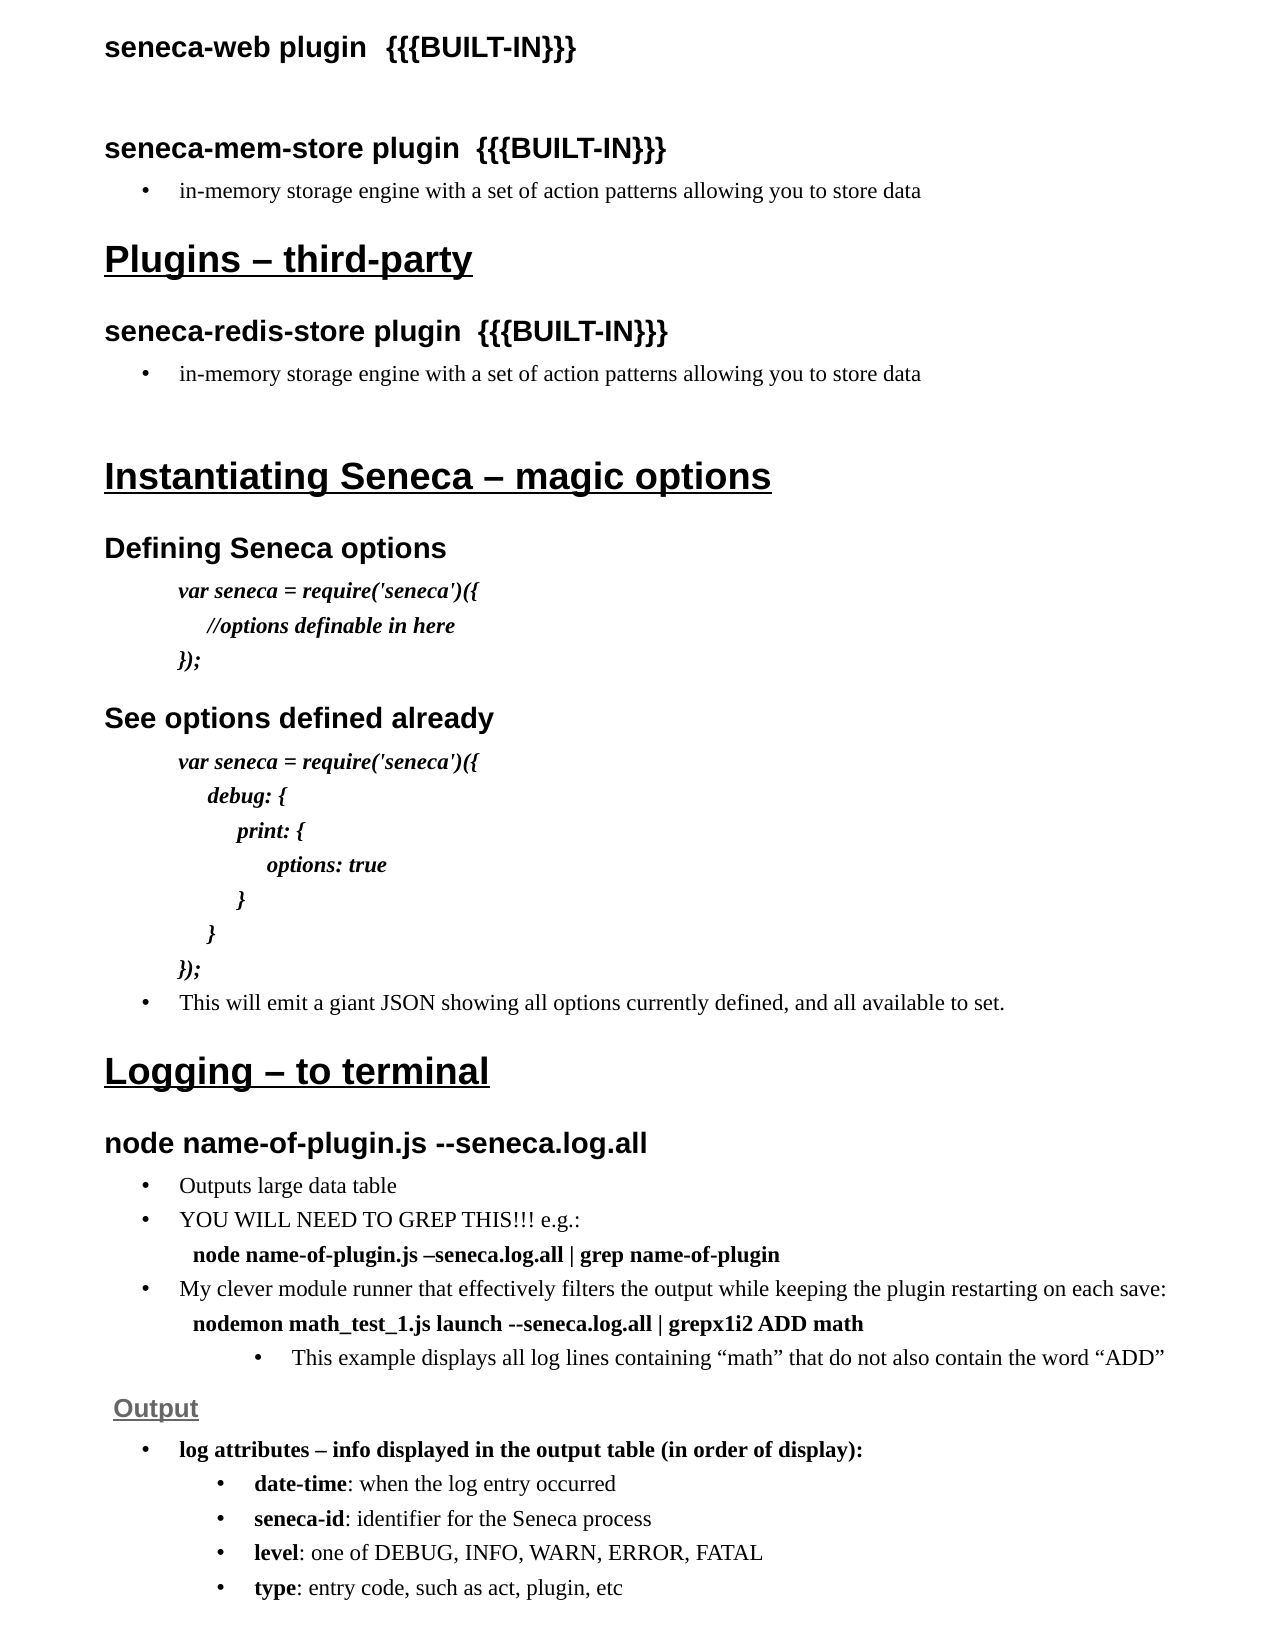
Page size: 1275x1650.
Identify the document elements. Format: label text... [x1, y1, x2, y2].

list YOU WILL NEED TO GREP THIS!!! e.g.: [142, 1206, 1183, 1233]
list type: entry code, such as act, plugin, etc [217, 1573, 1183, 1600]
list This will emit a giant JSON showing all options currently defined, and all available to set. [142, 989, 1183, 1015]
subtitle Plugins – third-party [104, 237, 1183, 280]
subtitle node name-of-plugin.js --seneca.log.all [104, 1126, 1183, 1159]
text }); [178, 954, 1183, 981]
subtitle seneca-mem-store plugin {{{BUILT-IN}}} [104, 131, 1183, 165]
list log attributes – info displayed in the output table (in order of display): [142, 1436, 1183, 1462]
list This example displays all log lines containing “math” that do not also contain the word “ADD” [254, 1344, 1183, 1371]
list date-time: when the log entry occurred [217, 1470, 1183, 1496]
text } [178, 920, 1183, 946]
list level: one of DEBUG, INFO, WARN, ERROR, FATAL [217, 1539, 1183, 1565]
subtitle Instantiating Seneca – magic options [104, 454, 1183, 498]
subtitle Logging – to terminal [104, 1048, 1183, 1092]
text debug: { [178, 782, 1183, 808]
text }); [178, 646, 1183, 672]
list Outputs large data table [142, 1172, 1183, 1198]
text var seneca = require('seneca')({ [178, 577, 1183, 603]
list My clever module runner that effectively filters the output while keeping the plugin restarting on each save: [142, 1275, 1183, 1302]
text var seneca = require('seneca')({ [178, 748, 1183, 774]
text node name-of-plugin.js –seneca.log.all | grep name-of-plugin [104, 1241, 1183, 1267]
text //options definable in here [178, 612, 1183, 638]
subtitle Output [104, 1393, 1183, 1423]
list in-memory storage engine with a set of action patterns allowing you to store data [142, 360, 1183, 386]
text } [178, 886, 1183, 912]
list seneca-id: identifier for the Seneca process [217, 1504, 1183, 1531]
text nodemon math_test_1.js launch --seneca.log.all | grepx1i2 ADD math [104, 1310, 1183, 1336]
subtitle seneca-redis-store plugin {{{BUILT-IN}}} [104, 314, 1183, 347]
subtitle Defining Seneca options [104, 531, 1183, 565]
text print: { [178, 817, 1183, 843]
list in-memory storage engine with a set of action patterns allowing you to store data [142, 177, 1183, 204]
subtitle seneca-web plugin {{{BUILT-IN}}} [104, 29, 1183, 63]
subtitle See options defined already [104, 701, 1183, 735]
text options: true [178, 851, 1183, 877]
